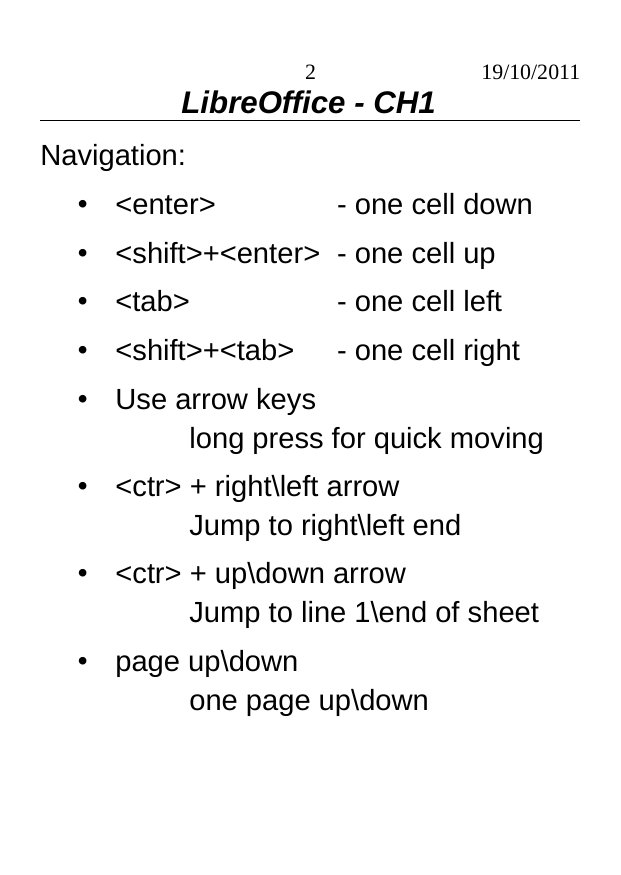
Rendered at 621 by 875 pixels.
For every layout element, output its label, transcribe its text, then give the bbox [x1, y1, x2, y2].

list <enter> - one cell down [78, 187, 580, 221]
text Navigation: [40, 138, 580, 172]
subtitle LibreOffice - CH1 [40, 84, 580, 120]
list <shift>+<enter> - one cell up [78, 236, 580, 269]
list <shift>+<tab> - one cell right [78, 333, 580, 367]
list <tab> - one cell left [78, 284, 580, 318]
list <ctr> + right\left arrow Jump to right\left end [78, 469, 580, 541]
list <ctr> + up\down arrow Jump to line 1\end of sheet [78, 556, 580, 629]
list page up\down one page up\down [78, 644, 580, 716]
list Use arrow keys long press for quick moving [78, 382, 580, 454]
